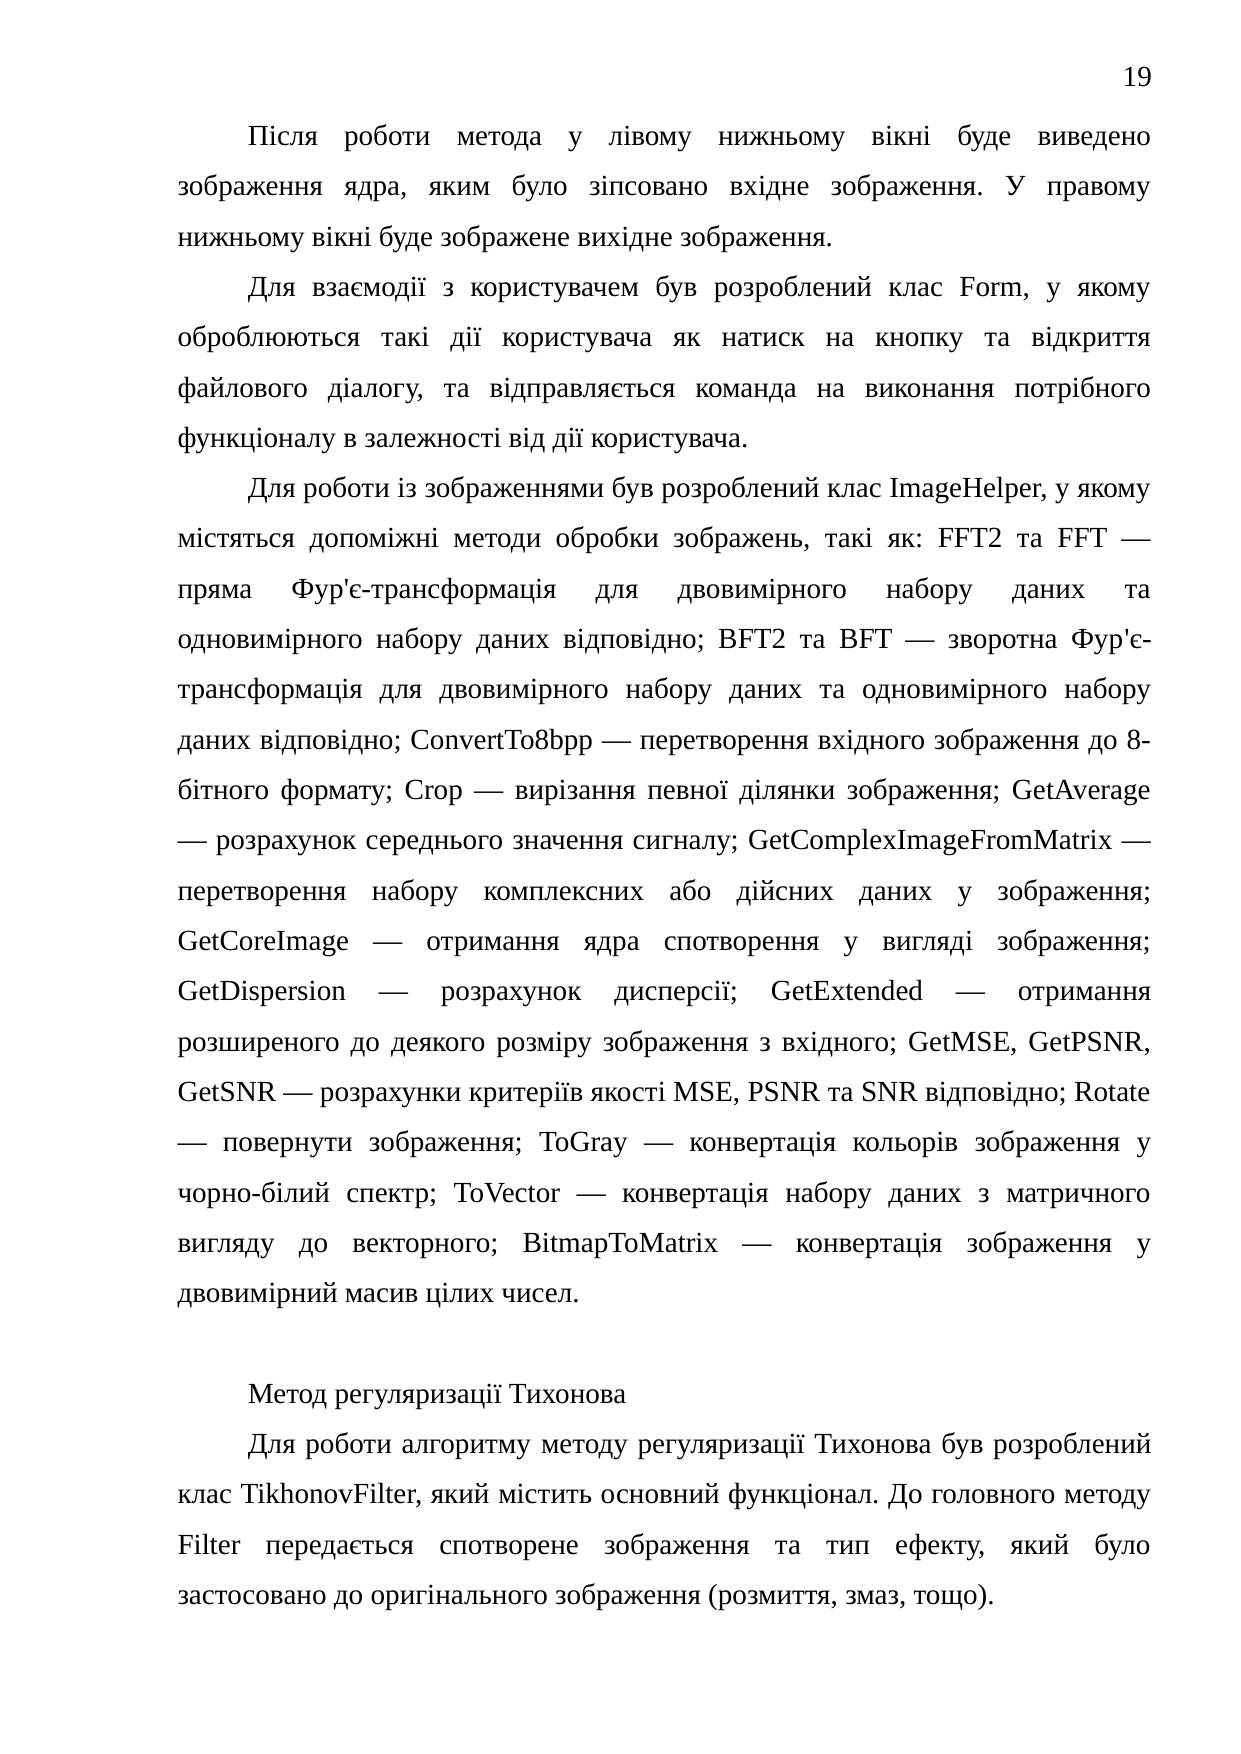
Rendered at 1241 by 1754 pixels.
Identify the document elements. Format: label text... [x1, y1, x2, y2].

text Для роботи алгоритму методу регуляризації Тихонова був розроблений клас TikhonovFilter, який містить основний функціонал. До головного методу Filter передається спотворене зображення та тип ефекту, який було застосовано до оригінального зображення (розмиття, змаз, тощо). [177, 1426, 1152, 1611]
text Для взаємодії з користувачем був розроблений клас Form, у якому оброблюються такі дії користувача як натиск на кнопку та відкриття файлового діалогу, та відправляється команда на виконання потрібного функціоналу в залежності від дії користувача. [177, 269, 1152, 453]
text Для роботи із зображеннями був розроблений клас ImageHelper, у якому містяться допоміжні методи обробки зображень, такі як: FFT2 та FFT — пряма Фур'є-трансформація для двовимірного набору даних та одновимірного набору даних відповідно; BFT2 та BFT — зворотна Фур'є-трансформація для двовимірного набору даних та одновимірного набору даних відповідно; ConvertTo8bpp — перетворення вхідного зображення до 8-бітного формату; Crop — вирізання певної ділянки зображення; GetAverage — розрахунок середнього значення сигналу; GetComplexImageFromMatrix — перетворення набору комплексних або дійсних даних у зображення; GetCoreImage — отримання ядра спотворення у вигляді зображення; GetDispersion — розрахунок дисперсії; GetExtended — отримання розширеного до деякого розміру зображення з вхідного; GetMSE, GetPSNR, GetSNR — розрахунки критеріїв якості MSE, PSNR та SNR відповідно; Rotate — повернути зображення; ToGray — конвертація кольорів зображення у чорно-білий спектр; ToVector — конвертація набору даних з матричного вигляду до векторного; BitmapToMatrix — конвертація зображення у двовимірний масив цілих чисел. [177, 470, 1152, 1309]
text Після роботи метода у лівому нижньому вікні буде виведено зображення ядра, яким було зіпсовано вхідне зображення. У правому нижньому вікні буде зображене вихідне зображення. [177, 118, 1152, 252]
text Метод регуляризації Тихонова [177, 1376, 1152, 1409]
